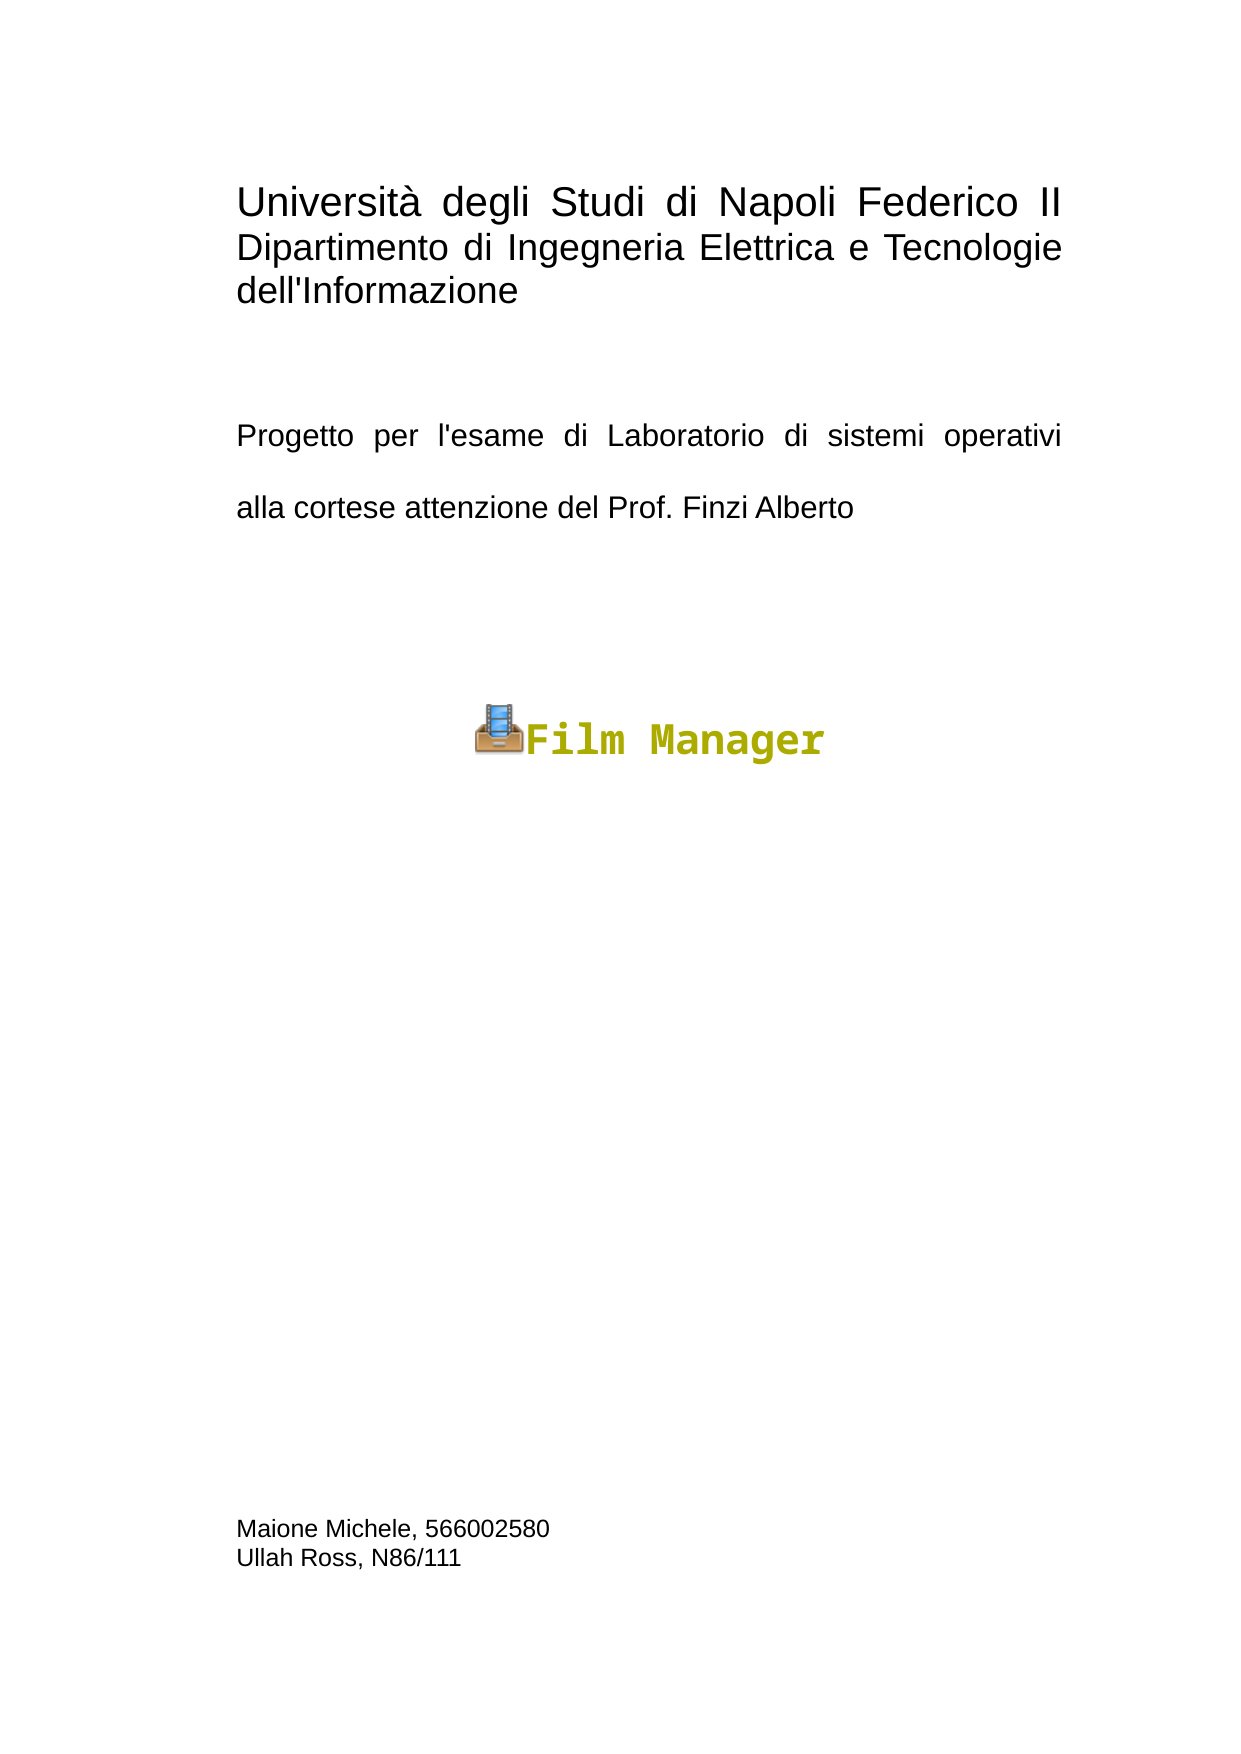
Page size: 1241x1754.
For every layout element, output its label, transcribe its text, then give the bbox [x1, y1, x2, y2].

picture [474, 704, 525, 755]
text Maione Michele, 566002580 Ullah Ross, N86/111 [236, 1514, 1063, 1571]
text Università degli Studi di Napoli Federico II Dipartimento di Ingegneria Elettrica e Tecnologie dell'Informazione [236, 177, 1063, 359]
text alla cortese attenzione del Prof. Finzi Alberto [236, 489, 1063, 524]
text Progetto per l'esame di Laboratorio di sistemi operativi [236, 417, 1063, 489]
text Film Manager [236, 704, 1063, 766]
